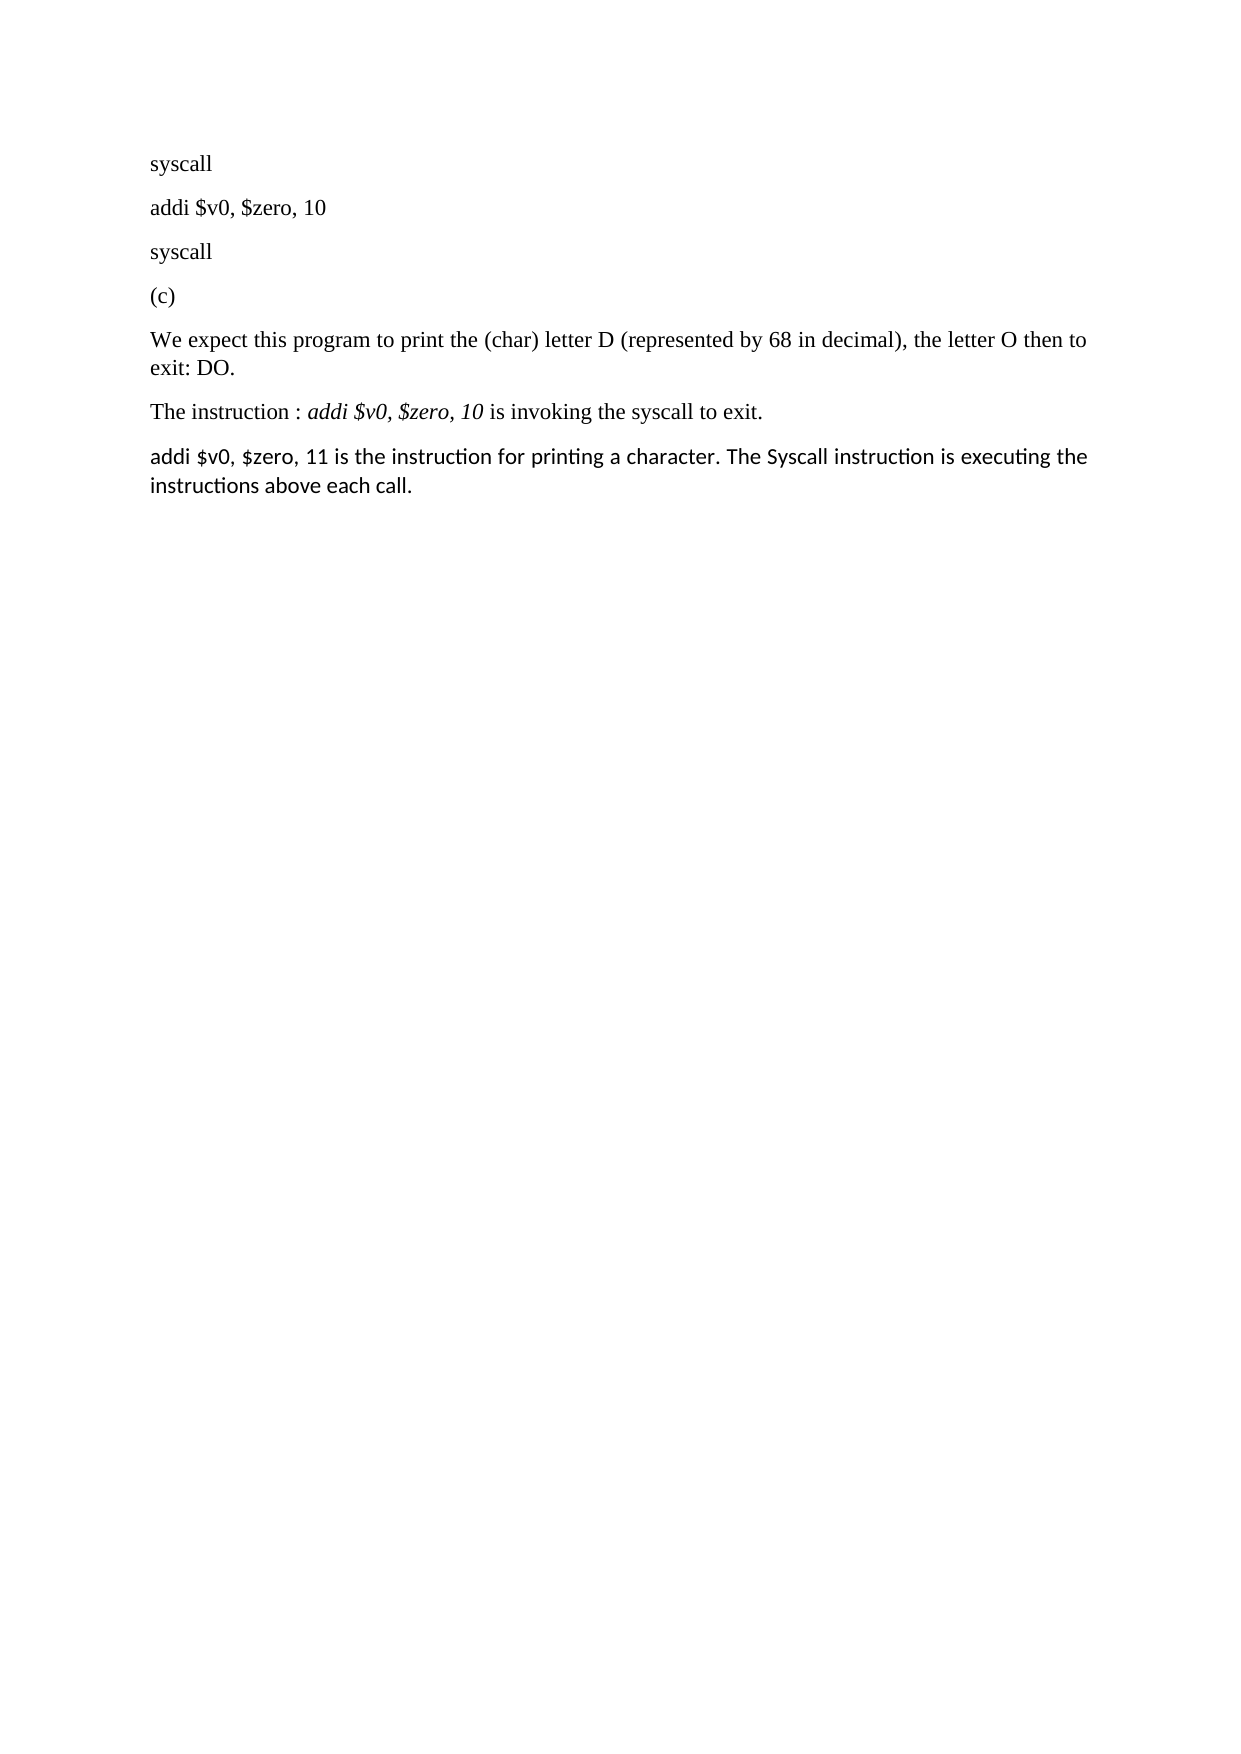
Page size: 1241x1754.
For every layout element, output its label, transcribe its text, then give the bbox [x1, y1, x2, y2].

text syscall [150, 238, 1090, 264]
text We expect this program to print the (char) letter D (represented by 68 in decimal), the letter O then to exit: DO. [150, 326, 1090, 380]
text addi $v0, $zero, 10 [150, 194, 1090, 220]
text The instruction : addi $v0, $zero, 10 is invoking the syscall to exit. [150, 398, 1090, 424]
text (c) [150, 282, 1090, 308]
text syscall [150, 150, 1090, 176]
text addi $v0, $zero, 11 is the instruction for printing a character. The Syscall instruction is executing the instructions above each call. [150, 442, 1090, 499]
